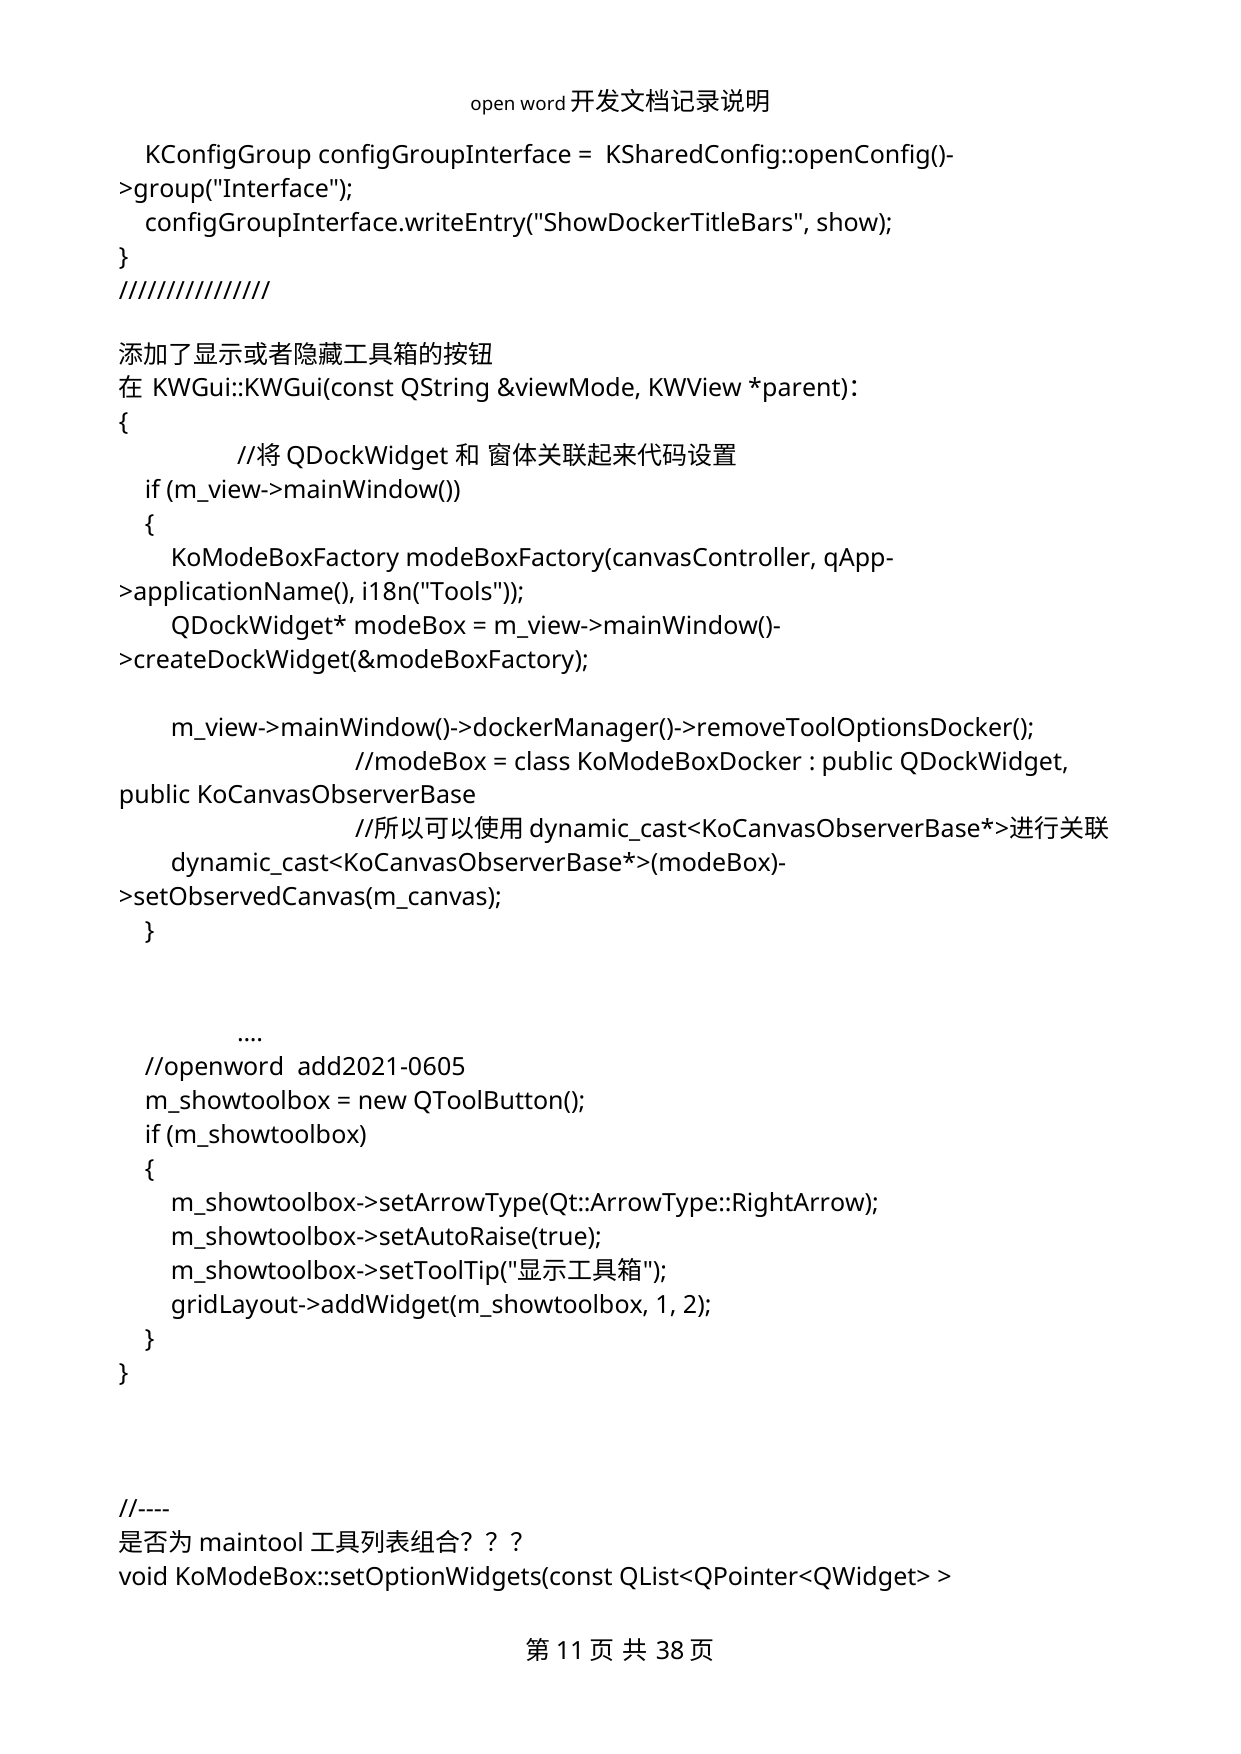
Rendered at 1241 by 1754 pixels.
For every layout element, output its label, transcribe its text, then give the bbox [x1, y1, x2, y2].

text gridLayout->addWidget(m_showtoolbox, 1, 2); [119, 1287, 1121, 1321]
text //openword add2021-0605 [119, 1049, 1121, 1083]
text KoModeBoxFactory modeBoxFactory(canvasController, qApp->applicationName(), i18n("Tools")); [119, 540, 1121, 608]
text //////////////// [119, 273, 1121, 307]
text 添加了显示或者隐藏工具箱的按钮 [119, 341, 1121, 370]
text { [119, 404, 1121, 438]
text } [119, 1355, 1121, 1389]
text dynamic_cast<KoCanvasObserverBase*>(modeBox)->setObservedCanvas(m_canvas); [119, 845, 1121, 913]
text if (m_showtoolbox) [119, 1117, 1121, 1151]
text m_showtoolbox->setToolTip("显示工具箱"); [119, 1253, 1121, 1287]
text //---- [119, 1491, 1121, 1524]
text //modeBox = class KoModeBoxDocker : public QDockWidget, public KoCanvasObserverBase [119, 743, 1121, 811]
text //将QDockWidget 和 窗体关联起来代码设置 [119, 438, 1121, 472]
text } [119, 239, 1121, 273]
text 是否为maintool 工具列表组合？？？ [119, 1524, 1121, 1558]
text KConfigGroup configGroupInterface = KSharedConfig::openConfig()->group("Interface"); [119, 137, 1121, 205]
text m_view->mainWindow()->dockerManager()->removeToolOptionsDocker(); [119, 709, 1121, 743]
text .... [119, 1015, 1121, 1049]
text { [119, 1151, 1121, 1185]
text QDockWidget* modeBox = m_view->mainWindow()->createDockWidget(&modeBoxFactory); [119, 608, 1121, 676]
text m_showtoolbox->setArrowType(Qt::ArrowType::RightArrow); [119, 1185, 1121, 1219]
text //所以可以使用dynamic_cast<KoCanvasObserverBase*>进行关联 [119, 811, 1121, 845]
text configGroupInterface.writeEntry("ShowDockerTitleBars", show); [119, 205, 1121, 239]
text } [119, 1321, 1121, 1355]
text m_showtoolbox->setAutoRaise(true); [119, 1219, 1121, 1253]
text } [119, 913, 1121, 947]
text { [119, 506, 1121, 540]
text 在 KWGui::KWGui(const QString &viewMode, KWView *parent)： [119, 370, 1121, 404]
text m_showtoolbox = new QToolButton(); [119, 1083, 1121, 1117]
text void KoModeBox::setOptionWidgets(const QList<QPointer<QWidget> > [119, 1558, 1121, 1592]
text if (m_view->mainWindow()) [119, 472, 1121, 506]
